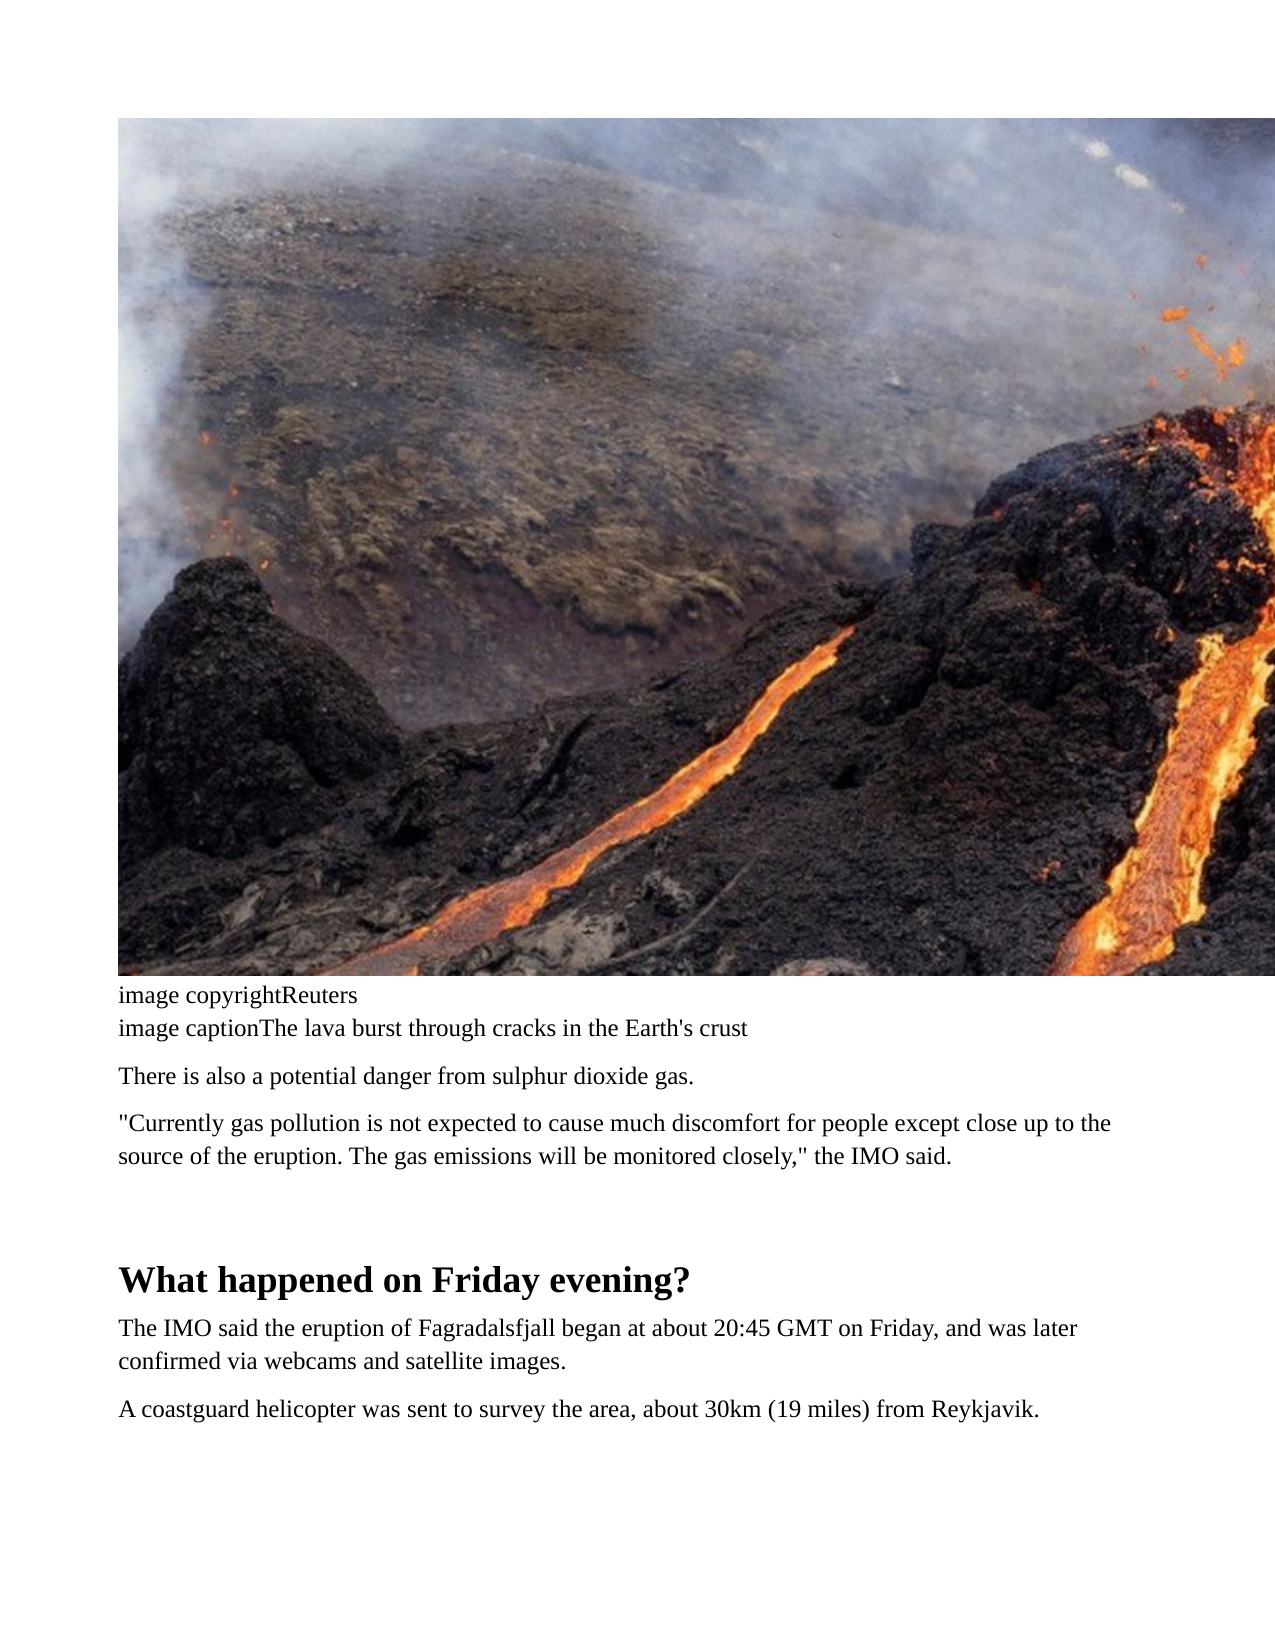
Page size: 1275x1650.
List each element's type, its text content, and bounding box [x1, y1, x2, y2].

picture [118, 118, 1275, 976]
text The IMO said the eruption of Fagradalsfjall began at about 20:45 GMT on Friday, and was later confirmed via webcams and satellite images. [118, 1313, 1157, 1375]
subtitle What happened on Friday evening? [118, 1257, 1157, 1301]
text "Currently gas pollution is not expected to cause much discomfort for people except close up to the source of the eruption. The gas emissions will be monitored closely," the IMO said. [118, 1108, 1157, 1170]
text A coastguard helicopter was sent to survey the area, about 30km (19 miles) from Reykjavik. [118, 1394, 1157, 1422]
text There is also a potential danger from sulphur dioxide gas. [118, 1061, 1157, 1089]
text image captionThe lava burst through cracks in the Earth's crust [118, 1013, 1157, 1042]
text image copyrightReuters [118, 976, 1157, 1009]
